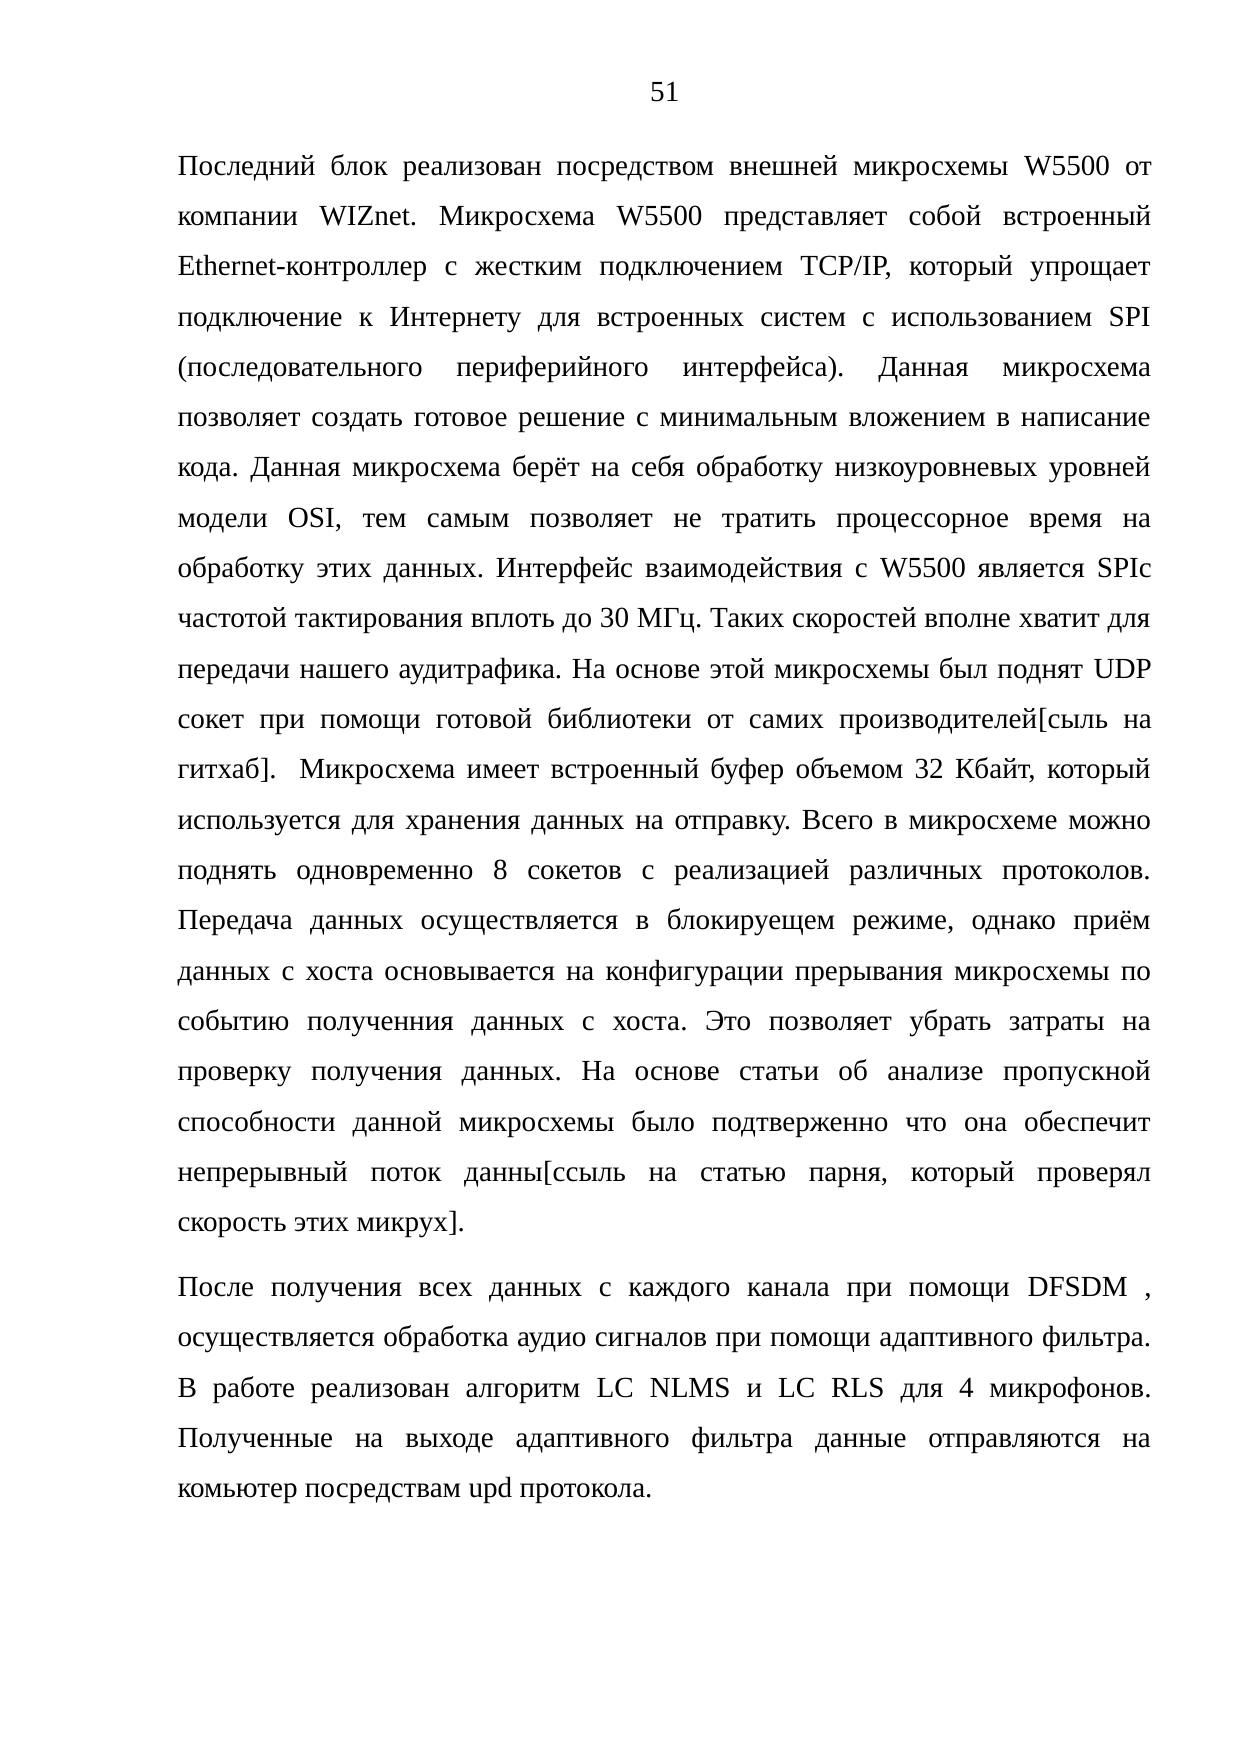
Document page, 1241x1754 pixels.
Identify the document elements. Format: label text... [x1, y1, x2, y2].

text После получения всех данных с каждого канала при помощи DFSDM , осуществляется обработка аудио сигналов при помощи адаптивного фильтра. В работе реализован алгоритм LC NLMS и LC RLS для 4 микрофонов. Полученные на выходе адаптивного фильтра данные отправляются на комьютер посредствам upd протокола. [177, 1269, 1152, 1504]
text Последний блок реализован посредством внешней микросхемы W5500 от компании WIZnet. Микросхема W5500 представляет собой встроенный Ethernet-контроллер с жестким подключением TCP/IP, который упрощает подключение к Интернету для встроенных систем с использованием SPI (последовательного периферийного интерфейса). Данная микросхема позволяет создать готовое решение с минимальным вложением в написание кода. Данная микросхема берёт на себя обработку низкоуровневых уровней модели OSI, тем самым позволяет не тратить процессорное время на обработку этих данных. Интерфейс взаимодействия с W5500 является SPIс частотой тактирования вплоть до 30 МГц. Таких скоростей вполне хватит для передачи нашего аудитрафика. На основе этой микросхемы был поднят UDP сокет при помощи готовой библиотеки от самих производителей[сыль на гитхаб]. Микросхема имеет встроенный буфер объемом 32 Кбайт, который используется для хранения данных на отправку. Всего в микросхеме можно поднять одновременно 8 сокетов с реализацией различных протоколов. Передача данных осуществляется в блокируещем режиме, однако приём данных с хоста основывается на конфигурации прерывания микросхемы по событию полученния данных с хоста. Это позволяет убрать затраты на проверку получения данных. На основе статьи об анализе пропускной способности данной микросхемы было подтверженно что она обеспечит непрерывный поток данны[ссыль на статью парня, который проверял скорость этих микрух]. [177, 148, 1152, 1238]
